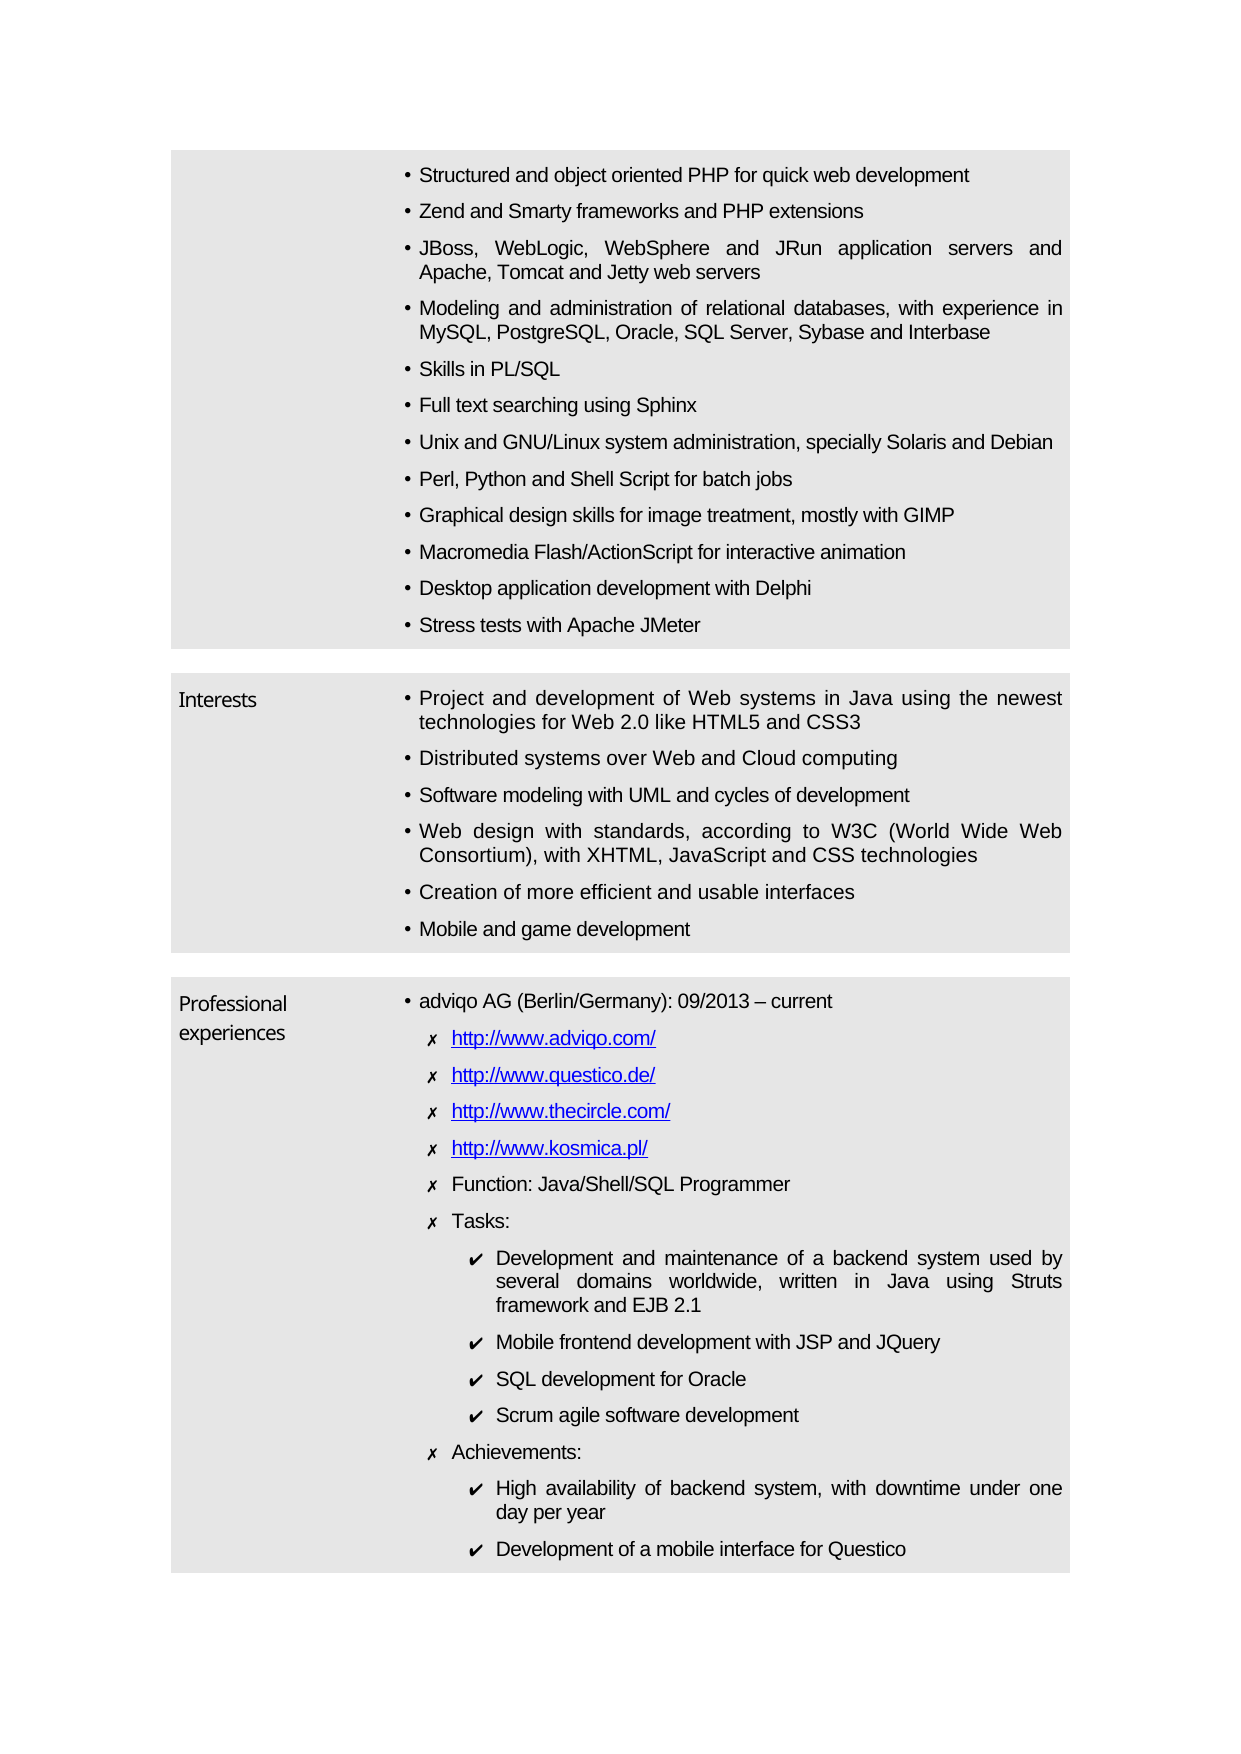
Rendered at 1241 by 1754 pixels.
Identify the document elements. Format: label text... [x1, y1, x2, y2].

table_cell Interests [171, 673, 391, 953]
table_cell Agile software development with Scrum RUP and Iconix methodologies for software development UML standards and diagrams MVC architecture, O/R mapping and design patterns Web design according to W3C with XHTML, JavaScript and CSS XML and JSON data formats AJAX using DOM and JQuery library Prototype framework for JavaScript Web programming with Java, using JSP, Servlets and EJB Distributed programming with Java, using Sockets, RMI, messaging systems and SOAP Axis, Struts, Spring, JavaServer Faces, Hibernate, Log4J and JUnit frameworks, and Taglibs library Eclipse IDE with Lomboz plug-in and Ant build tool Structured and object oriented PHP for quick web development Zend and Smarty frameworks and PHP extensions JBoss, WebLogic, WebSphere and JRun application servers and Apache, Tomcat and Jetty web servers Modeling and administration of relational databases, with experience in MySQL, PostgreSQL, Oracle, SQL Server, Sybase and Interbase Skills in PL/SQL Full text searching using Sphinx Unix and GNU/Linux system administration, specially Solaris and Debian Perl, Python and Shell Script for batch jobs Graphical design skills for image treatment, mostly with GIMP Macromedia Flash/ActionScript for interactive animation Desktop application development with Delphi Stress tests with Apache JMeter [391, 150, 1070, 649]
table_cell adviqo AG (Berlin/Germany): 09/2013 – current http://www.adviqo.com/ http://www.questico.de/ http://www.thecircle.com/ http://www.kosmica.pl/ Function: Java/Shell/SQL Programmer Tasks: Development and maintenance of a backend system used by several domains worldwide, written in Java using Struts framework and EJB 2.1 Mobile frontend development with JSP and JQuery SQL development for Oracle Scrum agile software development Achievements: High availability of backend system, with downtime under one day per year Development of a mobile interface for Questico Magic Internet GmbH (Berlin/Germany): 01/2011 – 08/2013 http://www.magicinternet.de/ http://www.myvideo.de/ http://www.myvideo.tv/ Function: Java/Python/Shell/SQL Programmer Tasks: Maintenance and further development of JBackend, a backend system written in Java using Spring framework, which exchanges data with a PHP frontend through XML messages SQL development for PostgreSQL, writing and enhancing stored procedures responsible for part of the business logic and synchronization among the database structure Python and Shell scripting for database synchronization and deployment process MemcacheDB and Kyoto Tycoon for caching Use of tsearch2, an extension for PostgreSQL, and Sphinx for full text searching Achievements: Reimplementation of old methods improving performance and extensibility Refactoring of caching structure, upgrading to Kyoto Tycoon and XMemcached client Development of an internal CMS written using JavaServer Faces Unister GmbH (Berlin/Germany): 05/2009 – 11/2010 http://www.unister.de/ http://www.jux.de/ http://www.webmail.de/ http://www.webcity.de/ Function: PHP/Java/Shell Programmer Tasks: Conversion of JUX.de, a community portal, into a webmail provider called webmail.de/webcity.de, using Zimbra, a open source collaboration suite from Yahoo! Remodeling and improvement of the old PHP code from JUX.de using O/R mapping and Zend Framework Implementation of a full text searching functionality using Sphinx Achievements: Further development of Zimbra's SOAP backend in Java and its AJAX frontend based on the Kabuki AJAX Toolkit Deployment process automation using Shell Script Writing of a Shell Script kit for Zimbra Collaboration Suite 5.0 Open Source Edition, allowing user migration between servers Implementation of a O/R mapping layer with caching in the PHP portals using Zend Framework Code clean up and rewriting of old structures to improve speed and availability Ecards and more (Berlin/Germany): 06/2008 – 11/2008 http://www.ecards-and-more.de/ http://www.grusskartenfreunde.de/ http://www.grusskartenkoenig.de/ Function: PHP/Java Programmer Tasks: Development and maintenance of Grusskartenfreunde.de and Grusskartenkoenig.de using PHP, Smarty framework and MySQL Maintenance of backend system written in Java Achievements: Redesign of Grusskartenfreunde.de according to SEO (Search Engine Optimization) Development of a customizable iframe to sell cards on partner’s pages Image processing features translated from Java to PHP, using imagick extension Implementation of a new upload controlling feature in PHP, using uploadprogress extension Part of payment process translated from Java to PHP Migration of infrastructure to new servers, configuring PHP, Apache, MySQL and Sendmail Resource Informática (São Paulo/Brazil): 06/2007 – 11/2007 http://www.resource.com.br/ Function: Java/Perl/Shell Programmer Tasks: Allocation at Citigroup, developing and maintaining eSALES application in Java, implementing batch jobs in Perl and Shell over Solaris environment, and using JRun and Sybase Achievements: Integration of eSALES with other internal software using batch jobs Versioning and deployment control using Hermes SysMap Solutions (São Paulo, Belo Horizonte/Brazil): 11/2006 – 04/2007 http://www.sysmap.com.br/ Function: Java/Perl Programmer Tasks: Allocation at Convergys Latin America, developing customizations in Java and Perl for Infinys solution and configuring test environments in Solaris platform with WebSphere and Oracle Allocation in software house in Belo Horizonte, developing CRM for Telemig Celular over Sol Light framework, using Struts, Spring, Hibernate, JSON and AJAX Achievements: Java and Perl extensions for Infinys solution Complete WebSphere configuration for test environments AJAX and JSON for data exchange in Sol Light framework (internal framework built over Struts, Spring and Hibernate) Imago IT Solutions (São Paulo/Brazil): 05/2006 – 10/2006 http://www.imago.com.br/ Function: Java Programmer Tasks: Allocation at Scopus Tecnologia, working on Bradesco Net Empresa bank system maintenance and development with Java, using Struts framework, Taglibs repository, WebSphere application server, SQL Server and mainframe integration by SNA Achievements: 3rd level support for Bradesco Net Empresa users Design changes in Bradesco Net Empresa, and further development of features Emphasys IT Solutions (São Paulo/Brazil): 01/2006 – 04/2006 http://www.emphasys.com.br/ Function: Java Programmer Tasks: Java application development for desktop and internet, using Struts and Hibernate frameworks, Taglibs repository, WebLogic application server and Oracle Achievements: Development of a fidelity portal for Pão de Açúcar, one of the largest Brazilian supermarket chains Development of an investment control application for Itaú, one of the largest Brazilian private banks MaxiHost Hospedagem de Sites (São Paulo/Brazil): 11/2005 – 12/2005 http://www.maxihost.com.br/ Function: PHP/Java Programmer Tasks: Customizing of ModernBill, a commercial billing tool for hosting business developed in PHP/MySQL, and integration with the company’s website Integration of a Java credit card payment system into ModernBill Writing of a electronic time clock application in PHP/MySQL for internal use Achievements: Changes in ModernBill to better fit MaxiHost’s business structure Development of a new standalone application for control of shifts and extra hours Compal (Belém/Brazil): 09/2000 – 02/2005 Function: PHP/Java/Delphi Programmer and Network Administrator Tasks: Web design and development with Java, object oriented PHP, MySQL and PostgreSQL Application development in Delphi/Interbase Configuration and maintenance of Linux systems Network administration in Linux and Windows Execution of backup routines Achievements: Hardware and software installation and configuration Development of a personal website for company’s owner, using PHP and PostgreSQL (later changed to MySQL) Development of a prototype for a new sales system in Delphi 5 and Interbase [391, 977, 1070, 1573]
table_cell Professional experiences [171, 977, 391, 1573]
table_cell [171, 953, 391, 977]
table_cell Project and development of Web systems in Java using the newest technologies for Web 2.0 like HTML5 and CSS3 Distributed systems over Web and Cloud computing Software modeling with UML and cycles of development Web design with standards, according to W3C (World Wide Web Consortium), with XHTML, JavaScript and CSS technologies Creation of more efficient and usable interfaces Mobile and game development [391, 673, 1070, 953]
table_cell [171, 649, 391, 673]
table_cell [171, 150, 391, 649]
table_cell [391, 649, 1070, 673]
table_cell [391, 953, 1070, 977]
